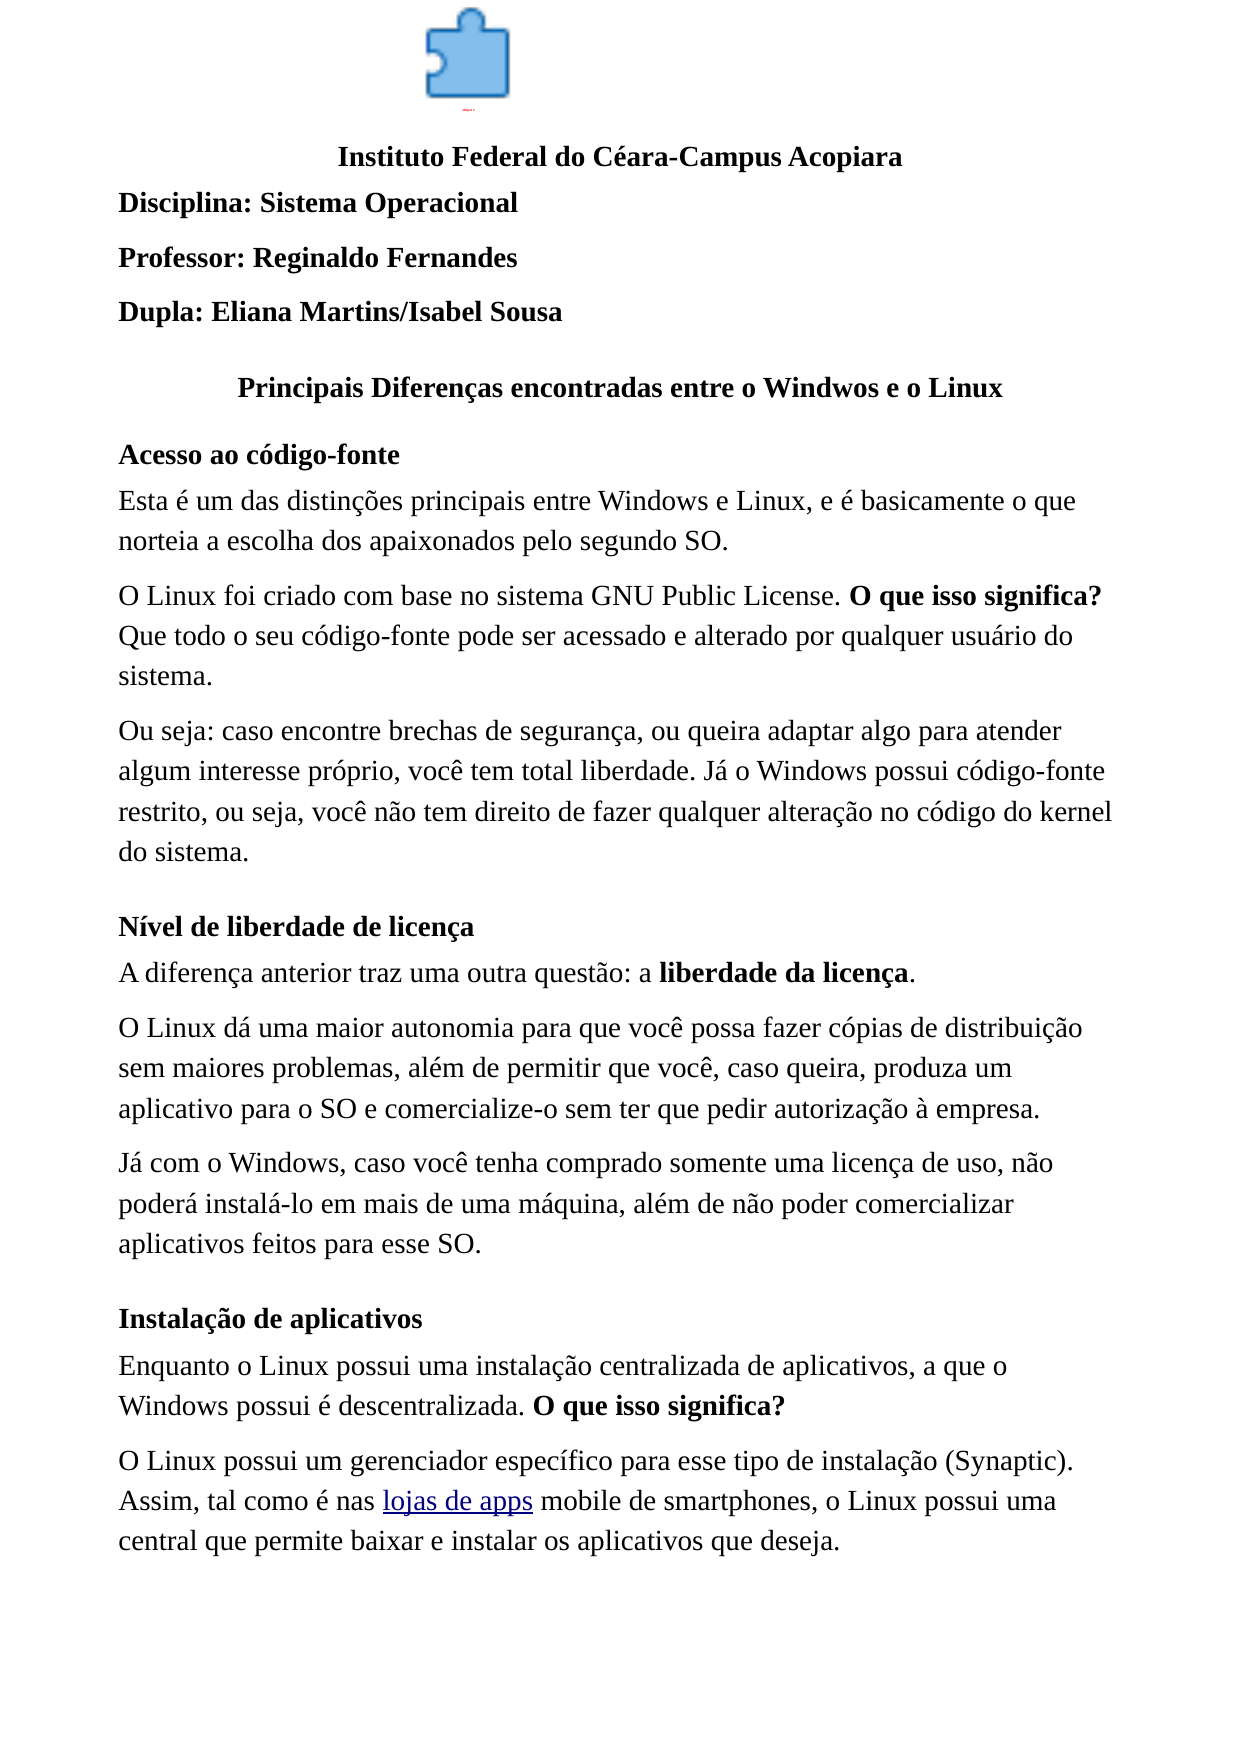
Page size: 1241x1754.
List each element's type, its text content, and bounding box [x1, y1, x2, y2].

text O Linux possui um gerenciador específico para esse tipo de instalação (Synaptic). Assim, tal como é nas lojas de apps mobile de smartphones, o Linux possui uma central que permite baixar e instalar os aplicativos que deseja. [118, 1443, 1122, 1557]
text Esta é um das distinções principais entre Windows e Linux, e é basicamente o que norteia a escolha dos apaixonados pelo segundo SO. [118, 483, 1122, 557]
text Disciplina: Sistema Operacional [118, 185, 1122, 218]
text A diferença anterior traz uma outra questão: a liberdade da licença. [118, 956, 1122, 989]
subtitle Instalação de aplicativos [118, 1302, 1122, 1335]
text Dupla: Eliana Martins/Isabel Sousa [118, 294, 1122, 328]
text O Linux foi criado com base no sistema GNU Public License. O que isso significa? Que todo o seu código-fonte pode ser acessado e alterado por qualquer usuário do sistema. [118, 578, 1122, 692]
text Ou seja: caso encontre brechas de segurança, ou queira adaptar algo para atender algum interesse próprio, você tem total liberdade. Já o Windows possui código-fonte restrito, ou seja, você não tem direito de fazer qualquer alteração no código do kernel do sistema. [118, 713, 1122, 867]
text Enquanto o Linux possui uma instalação centralizada de aplicativos, a que o Windows possui é descentralizada. O que isso significa? [118, 1348, 1122, 1421]
subtitle Nível de liberdade de licença [118, 909, 1122, 943]
subtitle Instituto Federal do Céara-Campus Acopiara [118, 139, 1122, 172]
subtitle Principais Diferenças encontradas entre o Windwos e o Linux [118, 370, 1122, 404]
text Já com o Windows, caso você tenha comprado somente uma licença de uso, não poderá instalá-lo em mais de uma máquina, além de não poder comercializar aplicativos feitos para esse SO. [118, 1146, 1122, 1259]
text Professor: Reginaldo Fernandes [118, 240, 1122, 273]
text O Linux dá uma maior autonomia para que você possa fazer cópias de distribuição sem maiores problemas, além de permitir que você, caso queira, produza um aplicativo para o SO e comercialize-o sem ter que pedir autorização à empresa. [118, 1010, 1122, 1124]
subtitle Acesso ao código-fonte [118, 437, 1122, 471]
